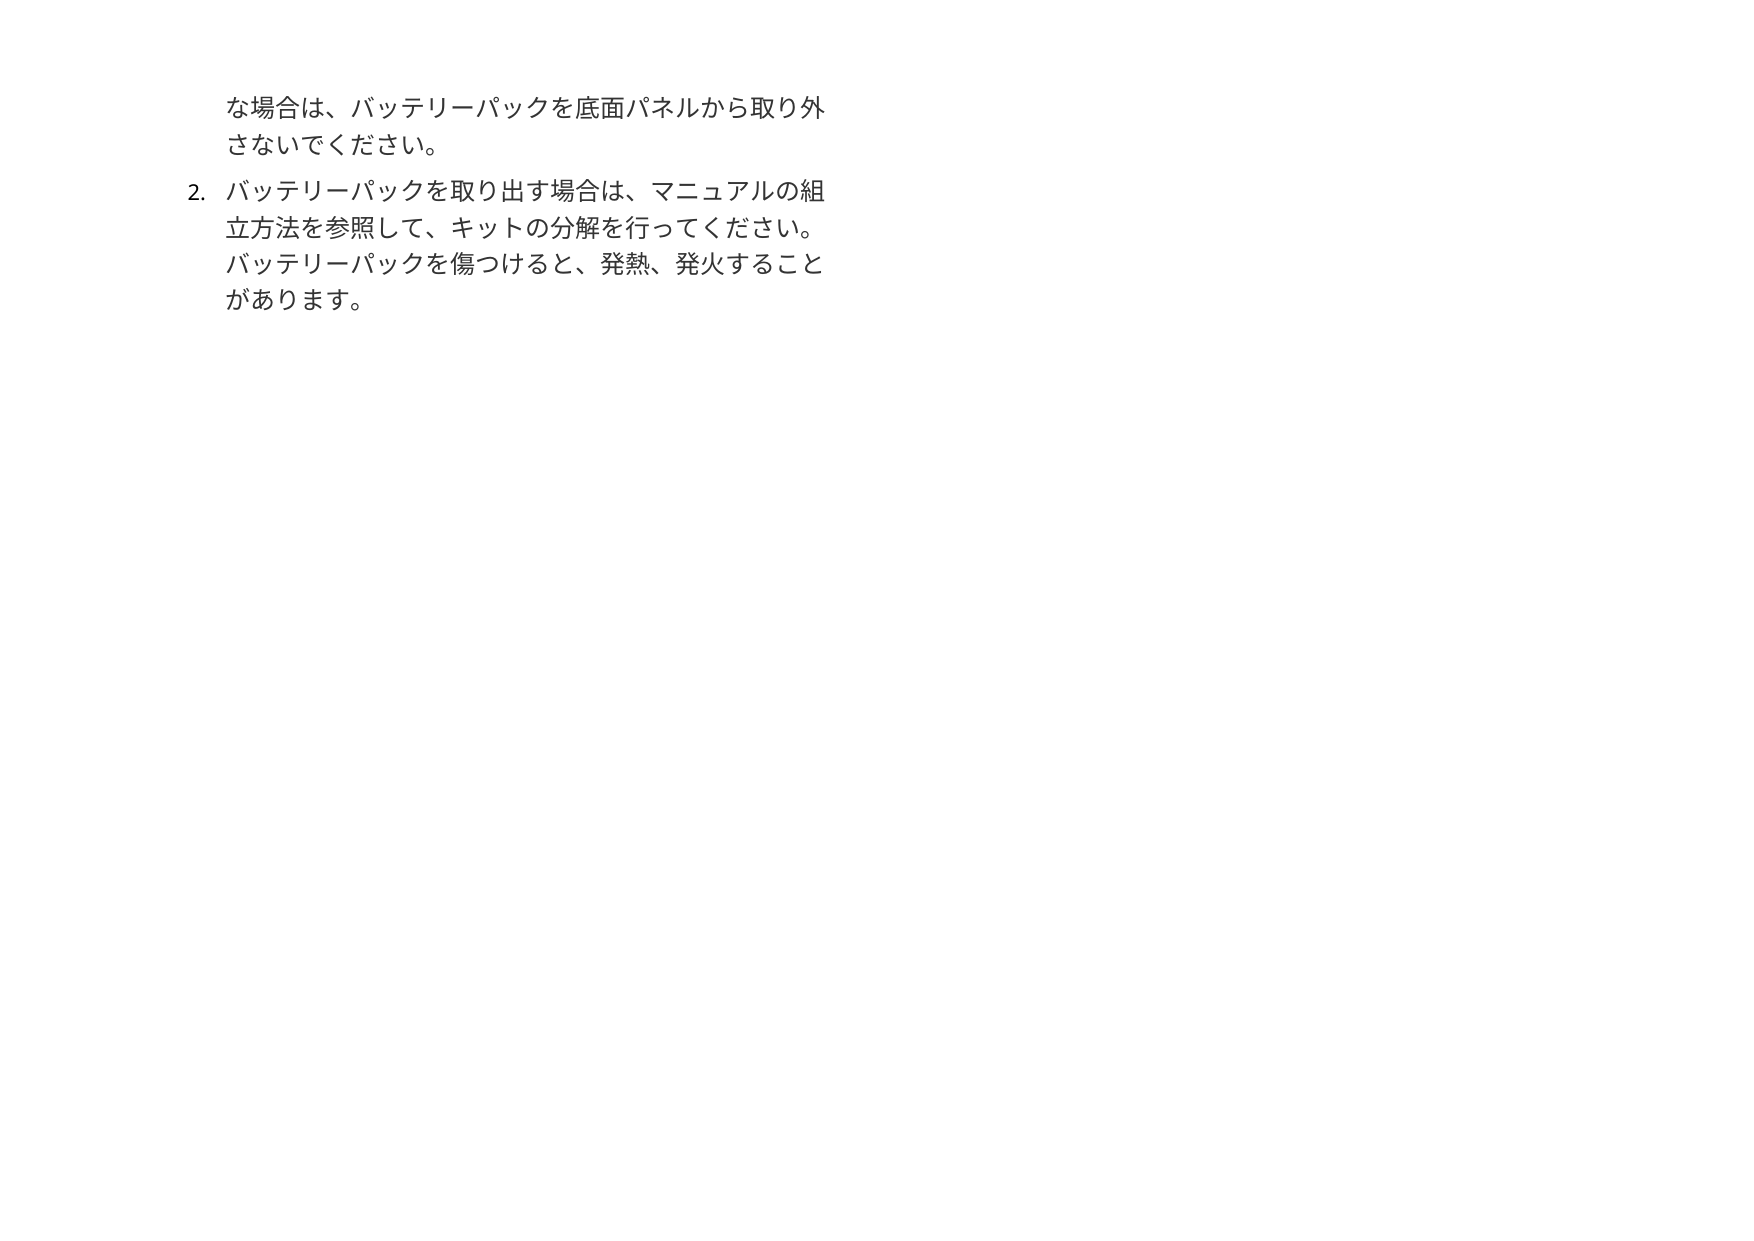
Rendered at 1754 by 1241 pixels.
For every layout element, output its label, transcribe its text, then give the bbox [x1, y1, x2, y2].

list バッテリーパックを取り出す場合は、マニュアルの組立方法を参照して、キットの分解を行ってください。バッテリーパックを傷つけると、発熱、発火することがあります。 [187, 172, 839, 317]
list な場合は、バッテリーパックを底面パネルから取り外さないでください。 [187, 89, 839, 161]
